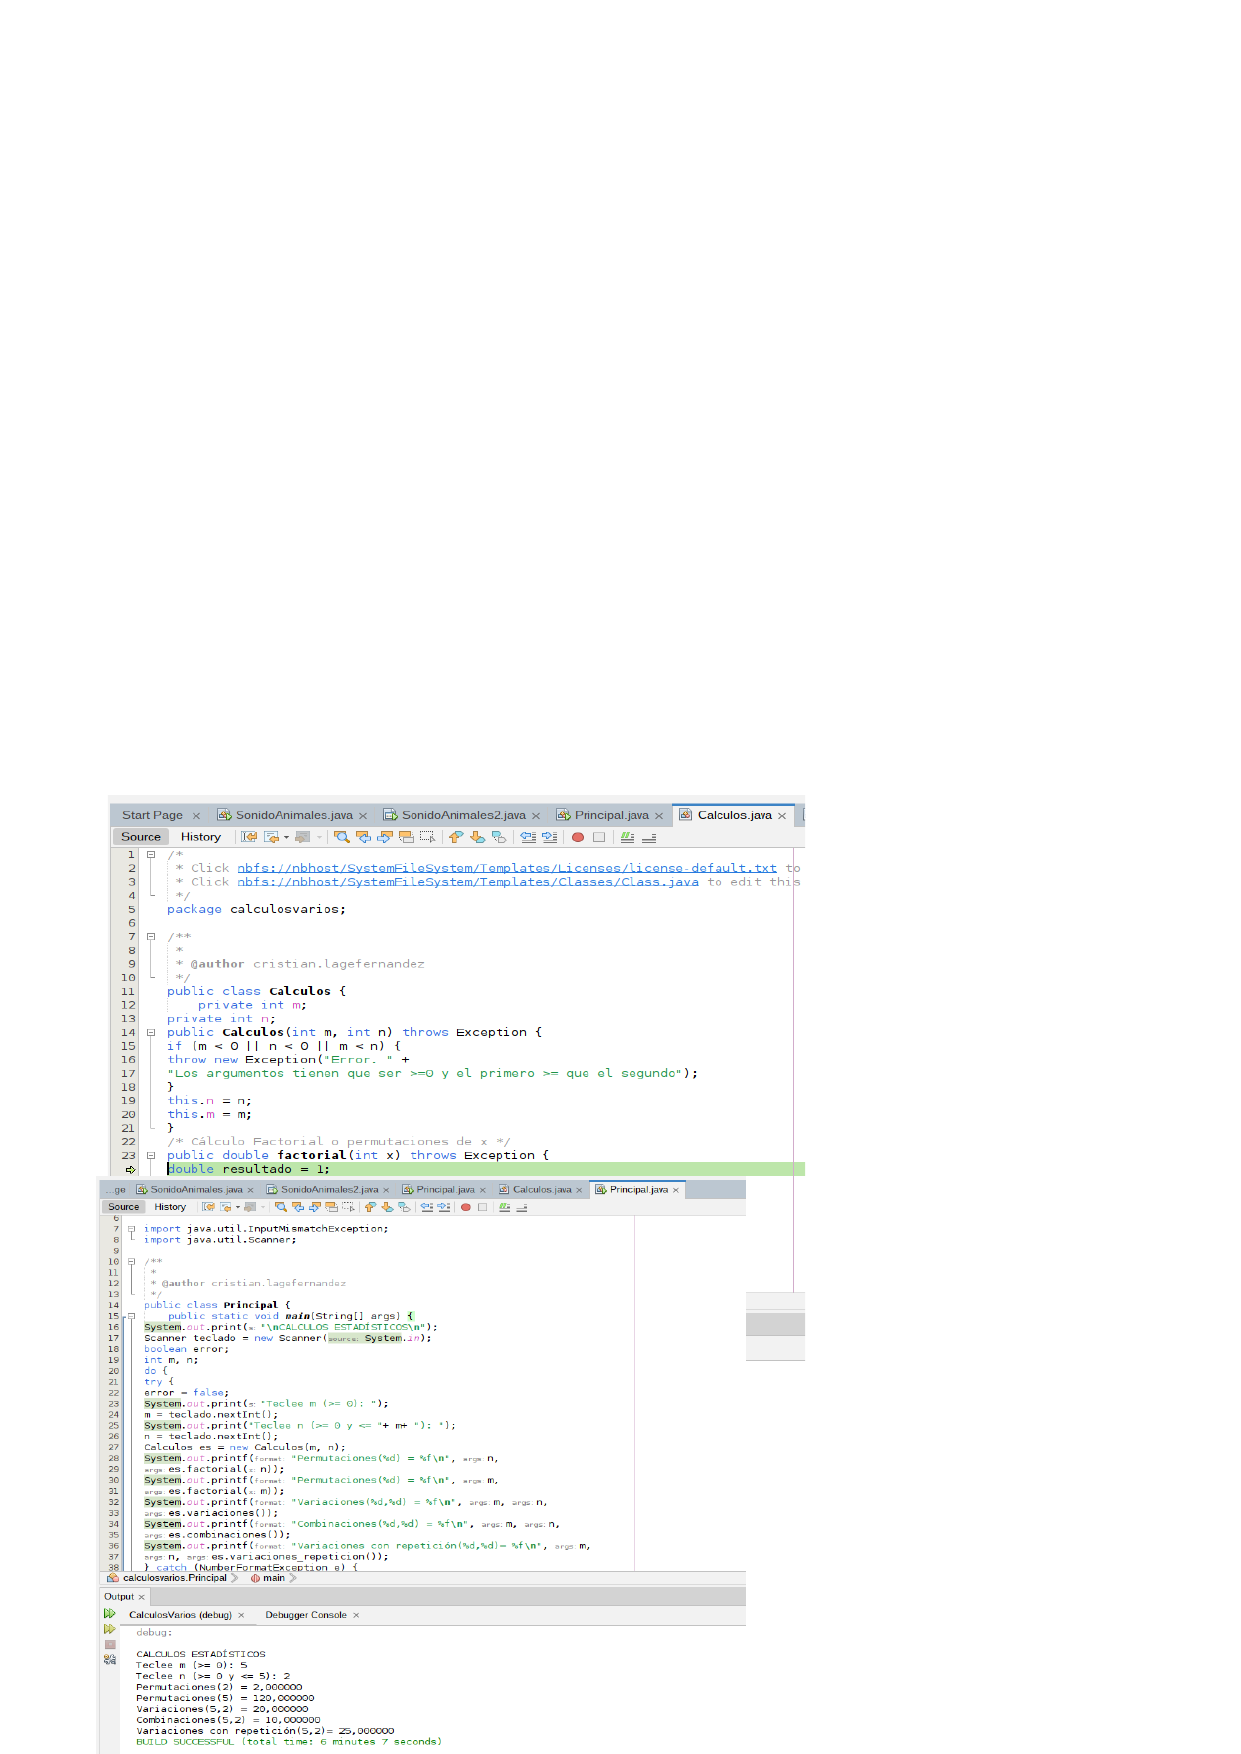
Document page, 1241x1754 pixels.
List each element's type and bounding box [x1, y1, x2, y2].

picture [96, 795, 806, 1754]
